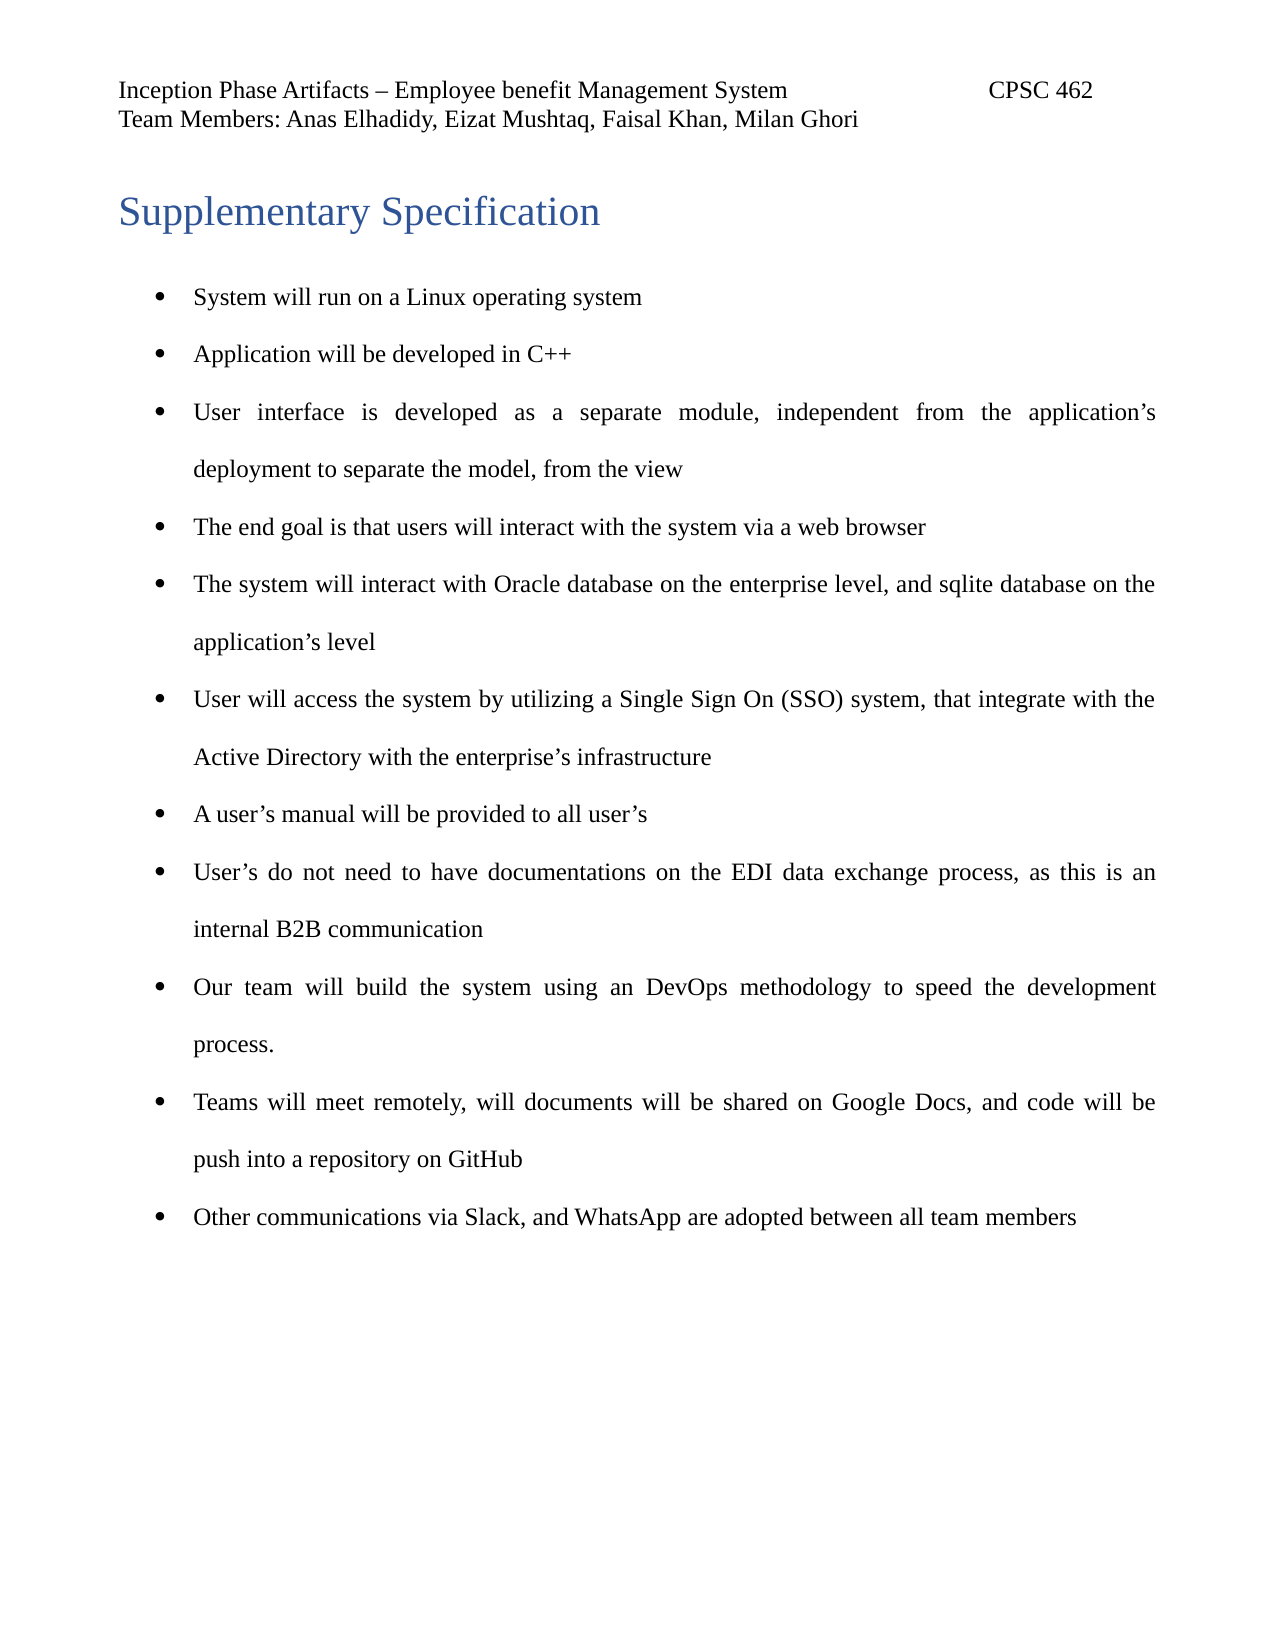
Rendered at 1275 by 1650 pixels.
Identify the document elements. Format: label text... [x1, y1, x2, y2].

list User interface is developed as a separate module, independent from the application’s deployment to separate the model, from the view [156, 397, 1157, 483]
list User’s do not need to have documentations on the EDI data exchange process, as this is an internal B2B communication [156, 857, 1157, 943]
list The end goal is that users will interact with the system via a web browser [156, 512, 1157, 541]
list Other communications via Slack, and WhatsApp are adopted between all team members [156, 1202, 1157, 1231]
list A user’s manual will be provided to all user’s [156, 799, 1157, 828]
list User will access the system by utilizing a Single Sign On (SSO) system, that integrate with the Active Directory with the enterprise’s infrastructure [156, 684, 1157, 771]
list The system will interact with Oracle database on the enterprise level, and sqlite database on the application’s level [156, 569, 1157, 656]
subtitle Supplementary Specification [118, 186, 1157, 234]
list Application will be developed in C++ [156, 339, 1157, 368]
list System will run on a Linux operating system [156, 282, 1157, 311]
list Teams will meet remotely, will documents will be shared on Google Docs, and code will be push into a repository on GitHub [156, 1087, 1157, 1173]
list Our team will build the system using an DevOps methodology to speed the development process. [156, 972, 1157, 1058]
